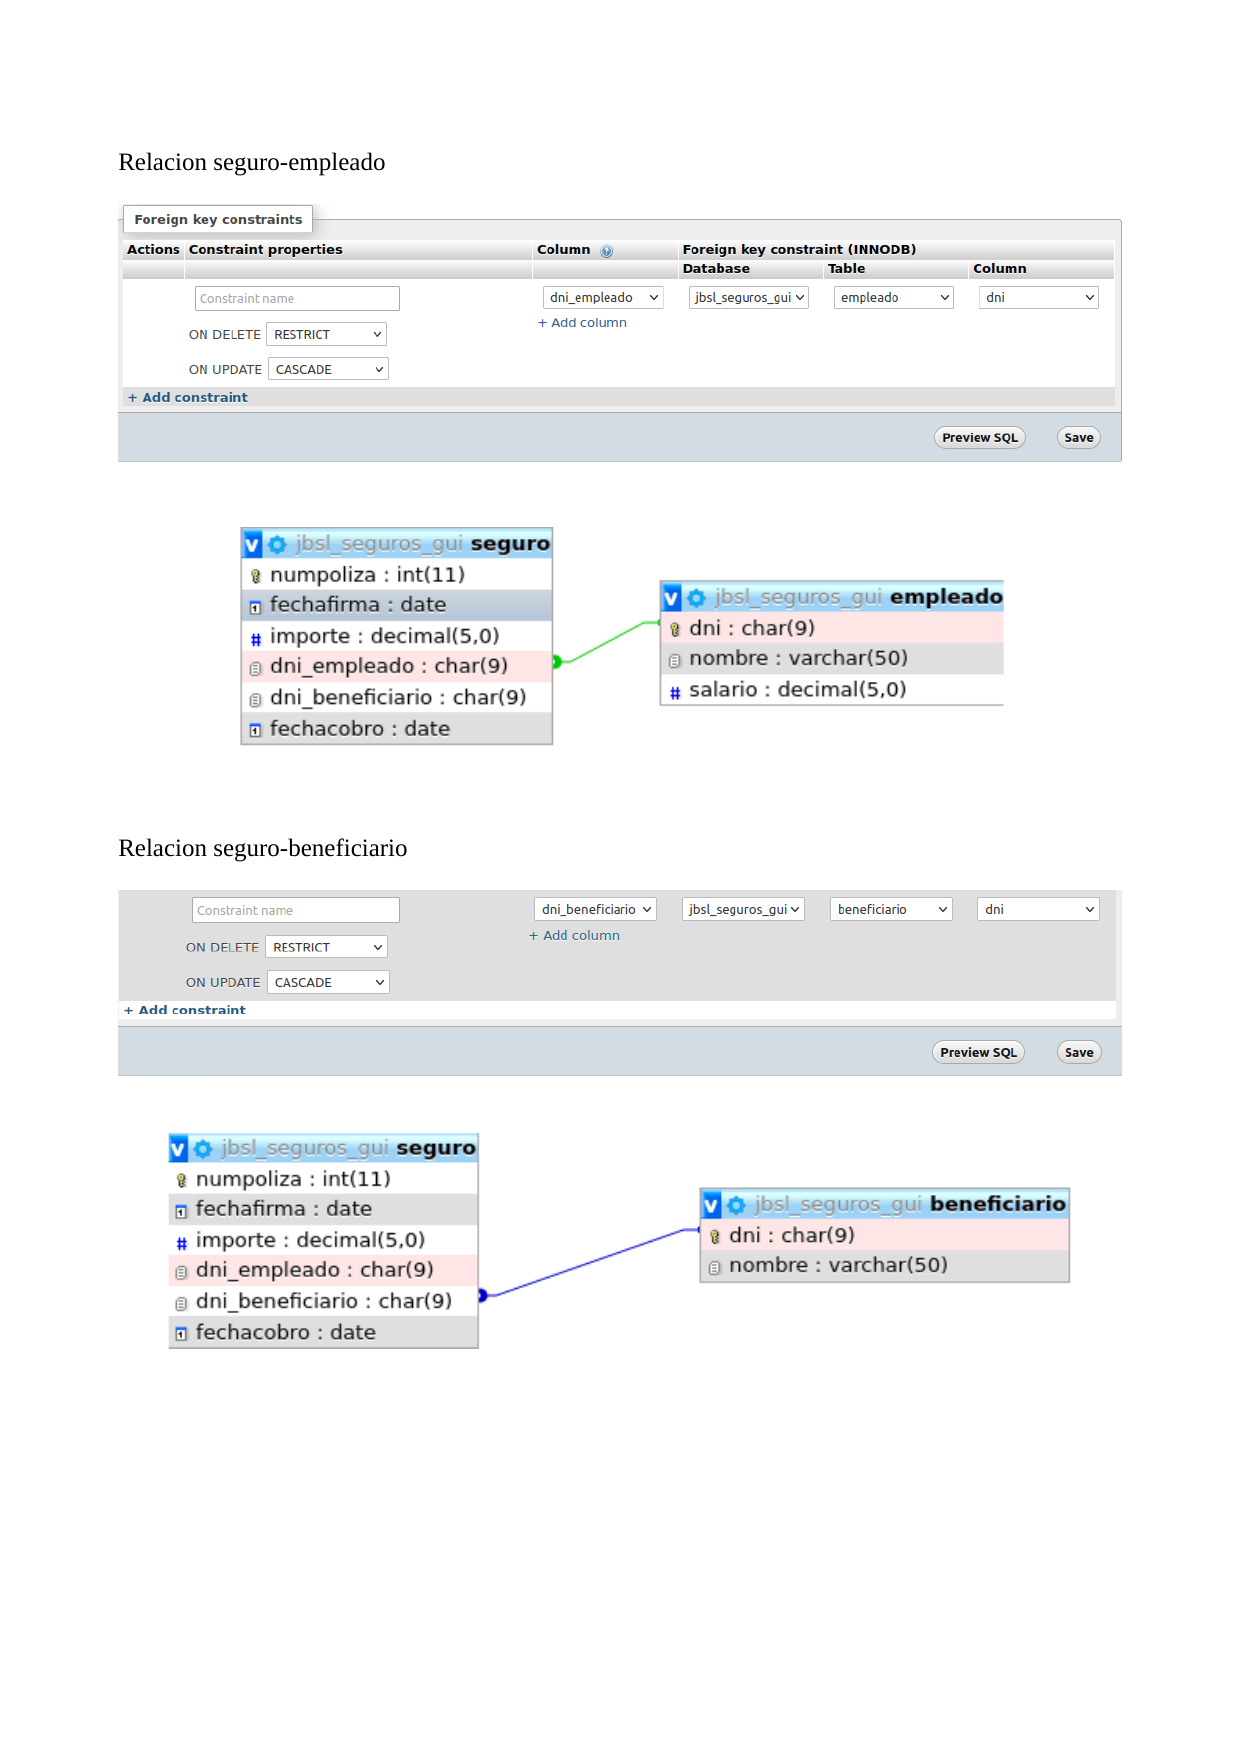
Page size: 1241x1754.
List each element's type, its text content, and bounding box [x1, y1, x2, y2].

picture [168, 1133, 1072, 1349]
picture [118, 204, 1123, 462]
picture [118, 890, 1123, 1076]
text Relacion seguro-empleado [118, 147, 1122, 176]
text Relacion seguro-beneficiario [118, 833, 1122, 861]
picture [236, 527, 1004, 747]
